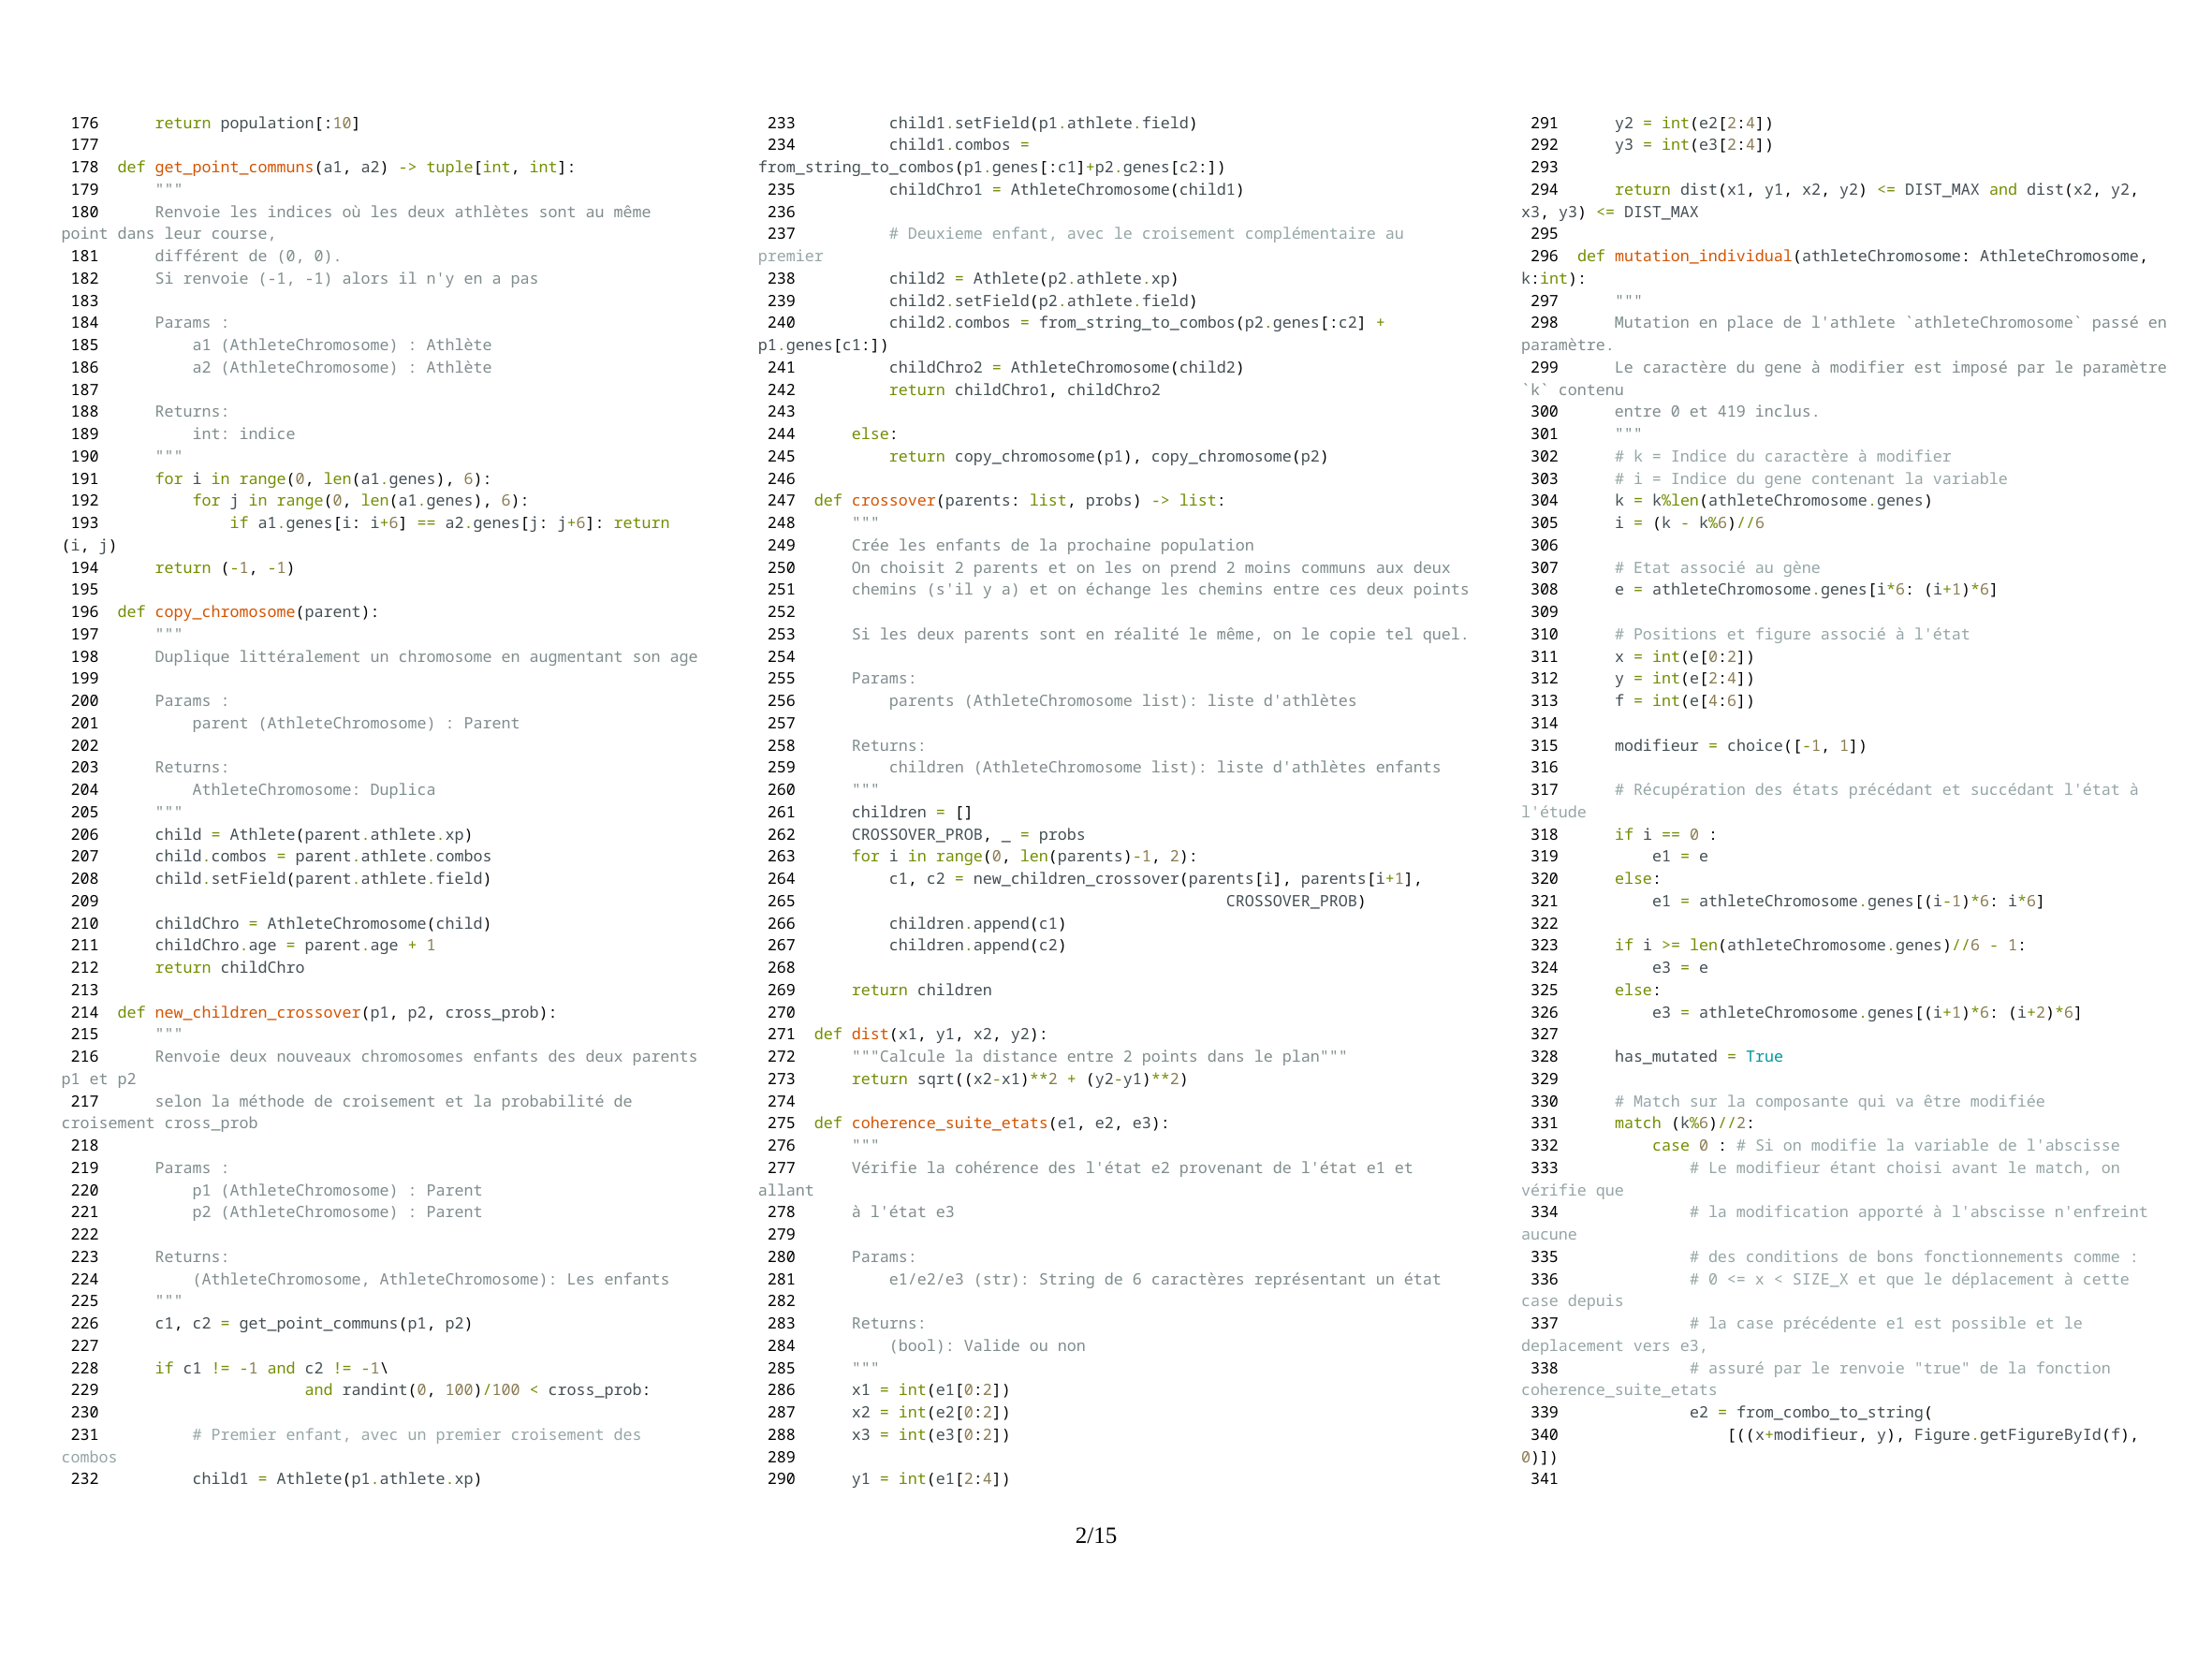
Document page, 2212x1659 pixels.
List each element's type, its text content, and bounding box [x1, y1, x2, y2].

text 243 [757, 400, 1472, 422]
text 274 [757, 1089, 1472, 1111]
text 205 """ [61, 800, 706, 822]
text 197 """ [61, 622, 706, 644]
text 238 child2 = Athlete(p2.athlete.xp) [757, 266, 1472, 288]
text 184 Params : [61, 311, 706, 333]
text 319 e1 = e [1521, 844, 2175, 867]
text 202 [61, 733, 706, 756]
text 200 Params : [61, 689, 706, 711]
text 340 [((x+modifieur, y), Figure.getFigureById(f), 0)]) [1521, 1422, 2175, 1467]
text 332 case 0 : # Si on modifie la variable de l'abscisse [1521, 1134, 2175, 1155]
text 193 if a1.genes[i: i+6] == a2.genes[j: j+6]: return (i, j) [61, 511, 706, 555]
text 308 e = athleteChromosome.genes[i*6: (i+1)*6] [1521, 578, 2175, 600]
text 318 if i == 0 : [1521, 822, 2175, 844]
text 305 i = (k - k%6)//6 [1521, 511, 2175, 533]
text 188 Returns: [61, 400, 706, 422]
text 268 [757, 956, 1472, 977]
text 219 Params : [61, 1155, 706, 1178]
text 234 child1.combos = from_string_to_combos(p1.genes[:c1]+p2.genes[c2:]) [757, 133, 1472, 177]
text 232 child1 = Athlete(p1.athlete.xp) [61, 1467, 706, 1490]
text 208 child.setField(parent.athlete.field) [61, 867, 706, 888]
text 250 On choisit 2 parents et on les on prend 2 moins communs aux deux [757, 555, 1472, 578]
text 283 Returns: [757, 1312, 1472, 1333]
text 251 chemins (s'il y a) et on échange les chemins entre ces deux points [757, 578, 1472, 600]
text 269 return children [757, 977, 1472, 1000]
text 187 [61, 377, 706, 400]
text 270 [757, 1000, 1472, 1022]
text 231 # Premier enfant, avec un premier croisement des combos [61, 1422, 706, 1467]
text 207 child.combos = parent.athlete.combos [61, 844, 706, 867]
text 326 e3 = athleteChromosome.genes[(i+1)*6: (i+2)*6] [1521, 1000, 2175, 1022]
text 267 children.append(c2) [757, 933, 1472, 956]
text 271 def dist(x1, y1, x2, y2): [757, 1022, 1472, 1045]
text 220 p1 (AthleteChromosome) : Parent [61, 1178, 706, 1200]
text 190 """ [61, 444, 706, 466]
text 224 (AthleteChromosome, AthleteChromosome): Les enfants [61, 1267, 706, 1289]
text 302 # k = Indice du caractère à modifier [1521, 444, 2175, 466]
text 199 [61, 667, 706, 689]
text 235 childChro1 = AthleteChromosome(child1) [757, 177, 1472, 199]
text 324 e3 = e [1521, 956, 2175, 977]
text 178 def get_point_communs(a1, a2) -> tuple[int, int]: [61, 155, 706, 177]
text 288 x3 = int(e3[0:2]) [757, 1422, 1472, 1445]
text 280 Params: [757, 1244, 1472, 1267]
text 180 Renvoie les indices où les deux athlètes sont au même point dans leur course, [61, 199, 706, 244]
text 183 [61, 288, 706, 311]
text 336 # 0 <= x < SIZE_X et que le déplacement à cette case depuis [1521, 1267, 2175, 1312]
text 328 has_mutated = True [1521, 1045, 2175, 1066]
text 312 y = int(e[2:4]) [1521, 667, 2175, 689]
text 194 return (-1, -1) [61, 555, 706, 578]
text 279 [757, 1223, 1472, 1244]
text 254 [757, 644, 1472, 667]
text 273 return sqrt((x2-x1)**2 + (y2-y1)**2) [757, 1066, 1472, 1089]
text 203 Returns: [61, 756, 706, 778]
text 192 for j in range(0, len(a1.genes), 6): [61, 489, 706, 511]
text 198 Duplique littéralement un chromosome en augmentant son age [61, 644, 706, 667]
text 263 for i in range(0, len(parents)-1, 2): [757, 844, 1472, 867]
text 284 (bool): Valide ou non [757, 1333, 1472, 1356]
text 272 """Calcule la distance entre 2 points dans le plan""" [757, 1045, 1472, 1066]
text 189 int: indice [61, 422, 706, 444]
text 317 # Récupération des états précédant et succédant l'état à l'étude [1521, 778, 2175, 822]
text 287 x2 = int(e2[0:2]) [757, 1401, 1472, 1422]
text 244 else: [757, 422, 1472, 444]
text 323 if i >= len(athleteChromosome.genes)//6 - 1: [1521, 933, 2175, 956]
text 179 """ [61, 177, 706, 199]
text 309 [1521, 600, 2175, 622]
text 285 """ [757, 1356, 1472, 1378]
text 264 c1, c2 = new_children_crossover(parents[i], parents[i+1], [757, 867, 1472, 888]
text 222 [61, 1223, 706, 1244]
text 313 f = int(e[4:6]) [1521, 689, 2175, 711]
text 248 """ [757, 511, 1472, 533]
text 293 [1521, 155, 2175, 177]
text 245 return copy_chromosome(p1), copy_chromosome(p2) [757, 444, 1472, 466]
text 322 [1521, 911, 2175, 933]
text 311 x = int(e[0:2]) [1521, 644, 2175, 667]
text 256 parents (AthleteChromosome list): liste d'athlètes [757, 689, 1472, 711]
text 210 childChro = AthleteChromosome(child) [61, 911, 706, 933]
text 286 x1 = int(e1[0:2]) [757, 1378, 1472, 1401]
text 195 [61, 578, 706, 600]
text 236 [757, 199, 1472, 222]
text 228 if c1 != -1 and c2 != -1\ [61, 1356, 706, 1378]
text 186 a2 (AthleteChromosome) : Athlète [61, 355, 706, 377]
text 337 # la case précédente e1 est possible et le deplacement vers e3, [1521, 1312, 2175, 1356]
text 259 children (AthleteChromosome list): liste d'athlètes enfants [757, 756, 1472, 778]
text 281 e1/e2/e3 (str): String de 6 caractères représentant un état [757, 1267, 1472, 1289]
text 218 [61, 1134, 706, 1155]
text 333 # Le modifieur étant choisi avant le match, on vérifie que [1521, 1155, 2175, 1200]
text 291 y2 = int(e2[2:4]) [1521, 110, 2175, 133]
text 230 [61, 1401, 706, 1422]
text 258 Returns: [757, 733, 1472, 756]
text 239 child2.setField(p2.athlete.field) [757, 288, 1472, 311]
text 276 """ [757, 1134, 1472, 1155]
text 255 Params: [757, 667, 1472, 689]
text 339 e2 = from_combo_to_string( [1521, 1401, 2175, 1422]
text 298 Mutation en place de l'athlete `athleteChromosome` passé en paramètre. [1521, 311, 2175, 355]
text 320 else: [1521, 867, 2175, 888]
text 252 [757, 600, 1472, 622]
text 301 """ [1521, 422, 2175, 444]
text 289 [757, 1445, 1472, 1467]
text 215 """ [61, 1022, 706, 1045]
text 201 parent (AthleteChromosome) : Parent [61, 711, 706, 733]
text 217 selon la méthode de croisement et la probabilité de croisement cross_prob [61, 1089, 706, 1134]
text 226 c1, c2 = get_point_communs(p1, p2) [61, 1312, 706, 1333]
text 278 à l'état e3 [757, 1200, 1472, 1223]
text 242 return childChro1, childChro2 [757, 377, 1472, 400]
text 295 [1521, 222, 2175, 244]
text 338 # assuré par le renvoie "true" de la fonction coherence_suite_etats [1521, 1356, 2175, 1401]
text 209 [61, 888, 706, 911]
text 330 # Match sur la composante qui va être modifiée [1521, 1089, 2175, 1111]
text 282 [757, 1289, 1472, 1312]
text 310 # Positions et figure associé à l'état [1521, 622, 2175, 644]
text 237 # Deuxieme enfant, avec le croisement complémentaire au premier [757, 222, 1472, 266]
text 290 y1 = int(e1[2:4]) [757, 1467, 1472, 1490]
text 241 childChro2 = AthleteChromosome(child2) [757, 355, 1472, 377]
text 260 """ [757, 778, 1472, 800]
text 304 k = k%len(athleteChromosome.genes) [1521, 489, 2175, 511]
text 306 [1521, 533, 2175, 555]
text 182 Si renvoie (-1, -1) alors il n'y en a pas [61, 266, 706, 288]
text 266 children.append(c1) [757, 911, 1472, 933]
text 247 def crossover(parents: list, probs) -> list: [757, 489, 1472, 511]
text 176 return population[:10] [61, 110, 706, 133]
text 299 Le caractère du gene à modifier est imposé par le paramètre `k` contenu [1521, 355, 2175, 400]
text 297 """ [1521, 288, 2175, 311]
text 314 [1521, 711, 2175, 733]
text 329 [1521, 1066, 2175, 1089]
text 292 y3 = int(e3[2:4]) [1521, 133, 2175, 155]
text 211 childChro.age = parent.age + 1 [61, 933, 706, 956]
text 212 return childChro [61, 956, 706, 977]
text 327 [1521, 1022, 2175, 1045]
text 341 [1521, 1467, 2175, 1490]
text 335 # des conditions de bons fonctionnements comme : [1521, 1244, 2175, 1267]
text 303 # i = Indice du gene contenant la variable [1521, 466, 2175, 489]
text 257 [757, 711, 1472, 733]
text 325 else: [1521, 977, 2175, 1000]
text 334 # la modification apporté à l'abscisse n'enfreint aucune [1521, 1200, 2175, 1244]
text 233 child1.setField(p1.athlete.field) [757, 110, 1472, 133]
text 221 p2 (AthleteChromosome) : Parent [61, 1200, 706, 1223]
text 296 def mutation_individual(athleteChromosome: AthleteChromosome, k:int): [1521, 244, 2175, 288]
text 294 return dist(x1, y1, x2, y2) <= DIST_MAX and dist(x2, y2, x3, y3) <= DIST_MAX [1521, 177, 2175, 222]
text 206 child = Athlete(parent.athlete.xp) [61, 822, 706, 844]
text 275 def coherence_suite_etats(e1, e2, e3): [757, 1111, 1472, 1134]
text 191 for i in range(0, len(a1.genes), 6): [61, 466, 706, 489]
text 214 def new_children_crossover(p1, p2, cross_prob): [61, 1000, 706, 1022]
text 223 Returns: [61, 1244, 706, 1267]
text 316 [1521, 756, 2175, 778]
text 240 child2.combos = from_string_to_combos(p2.genes[:c2] + p1.genes[c1:]) [757, 311, 1472, 355]
text 261 children = [] [757, 800, 1472, 822]
text 177 [61, 133, 706, 155]
text 249 Crée les enfants de la prochaine population [757, 533, 1472, 555]
text 213 [61, 977, 706, 1000]
text 229 and randint(0, 100)/100 < cross_prob: [61, 1378, 706, 1401]
text 265 CROSSOVER_PROB) [757, 888, 1472, 911]
text 225 """ [61, 1289, 706, 1312]
text 315 modifieur = choice([-1, 1]) [1521, 733, 2175, 756]
text 262 CROSSOVER_PROB, _ = probs [757, 822, 1472, 844]
text 181 différent de (0, 0). [61, 244, 706, 266]
text 321 e1 = athleteChromosome.genes[(i-1)*6: i*6] [1521, 888, 2175, 911]
text 196 def copy_chromosome(parent): [61, 600, 706, 622]
text 185 a1 (AthleteChromosome) : Athlète [61, 333, 706, 355]
text 204 AthleteChromosome: Duplica [61, 778, 706, 800]
text 227 [61, 1333, 706, 1356]
text 307 # Etat associé au gène [1521, 555, 2175, 578]
text 216 Renvoie deux nouveaux chromosomes enfants des deux parents p1 et p2 [61, 1045, 706, 1089]
text 253 Si les deux parents sont en réalité le même, on le copie tel quel. [757, 622, 1472, 644]
text 300 entre 0 et 419 inclus. [1521, 400, 2175, 422]
text 277 Vérifie la cohérence des l'état e2 provenant de l'état e1 et allant [757, 1155, 1472, 1200]
text 331 match (k%6)//2: [1521, 1111, 2175, 1134]
text 246 [757, 466, 1472, 489]
